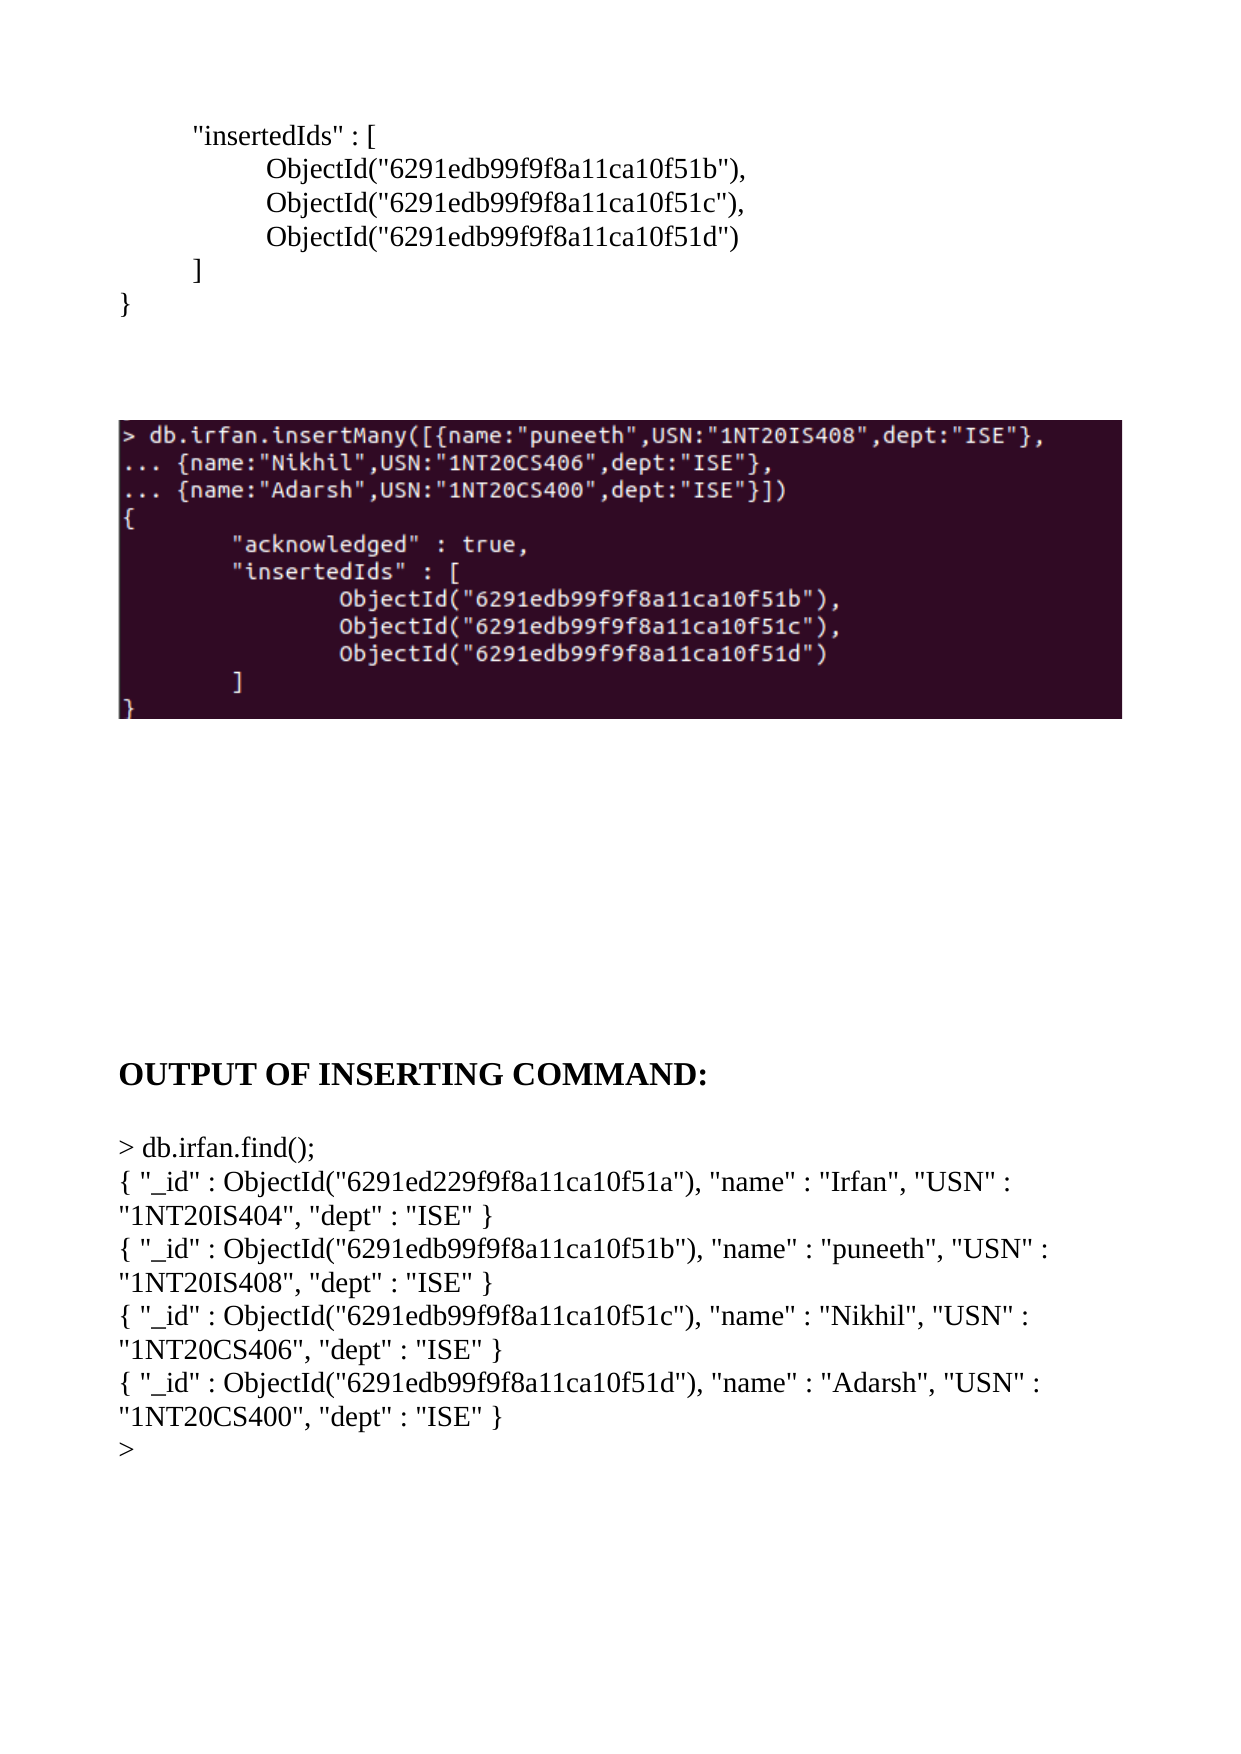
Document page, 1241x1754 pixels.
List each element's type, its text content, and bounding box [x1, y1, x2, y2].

text > [118, 1432, 1122, 1466]
picture [118, 420, 1123, 719]
text { "_id" : ObjectId("6291edb99f9f8a11ca10f51c"), "name" : "Nikhil", "USN" : "1NT20CS406", "dept" : "ISE" } [118, 1298, 1122, 1365]
text { "_id" : ObjectId("6291ed229f9f8a11ca10f51a"), "name" : "Irfan", "USN" : "1NT20IS404", "dept" : "ISE" } [118, 1164, 1122, 1231]
text ObjectId("6291edb99f9f8a11ca10f51c"), [118, 185, 1122, 219]
text { "_id" : ObjectId("6291edb99f9f8a11ca10f51d"), "name" : "Adarsh", "USN" : "1NT20CS400", "dept" : "ISE" } [118, 1365, 1122, 1432]
text ] [118, 252, 1122, 286]
text } [118, 286, 1122, 319]
text "insertedIds" : [ [118, 118, 1122, 152]
text ObjectId("6291edb99f9f8a11ca10f51b"), [118, 152, 1122, 185]
text ObjectId("6291edb99f9f8a11ca10f51d") [118, 219, 1122, 252]
text { "_id" : ObjectId("6291edb99f9f8a11ca10f51b"), "name" : "puneeth", "USN" : "1NT20IS408", "dept" : "ISE" } [118, 1231, 1122, 1298]
text OUTPUT OF INSERTING COMMAND: [118, 1054, 1122, 1092]
text > db.irfan.find(); [118, 1131, 1122, 1164]
